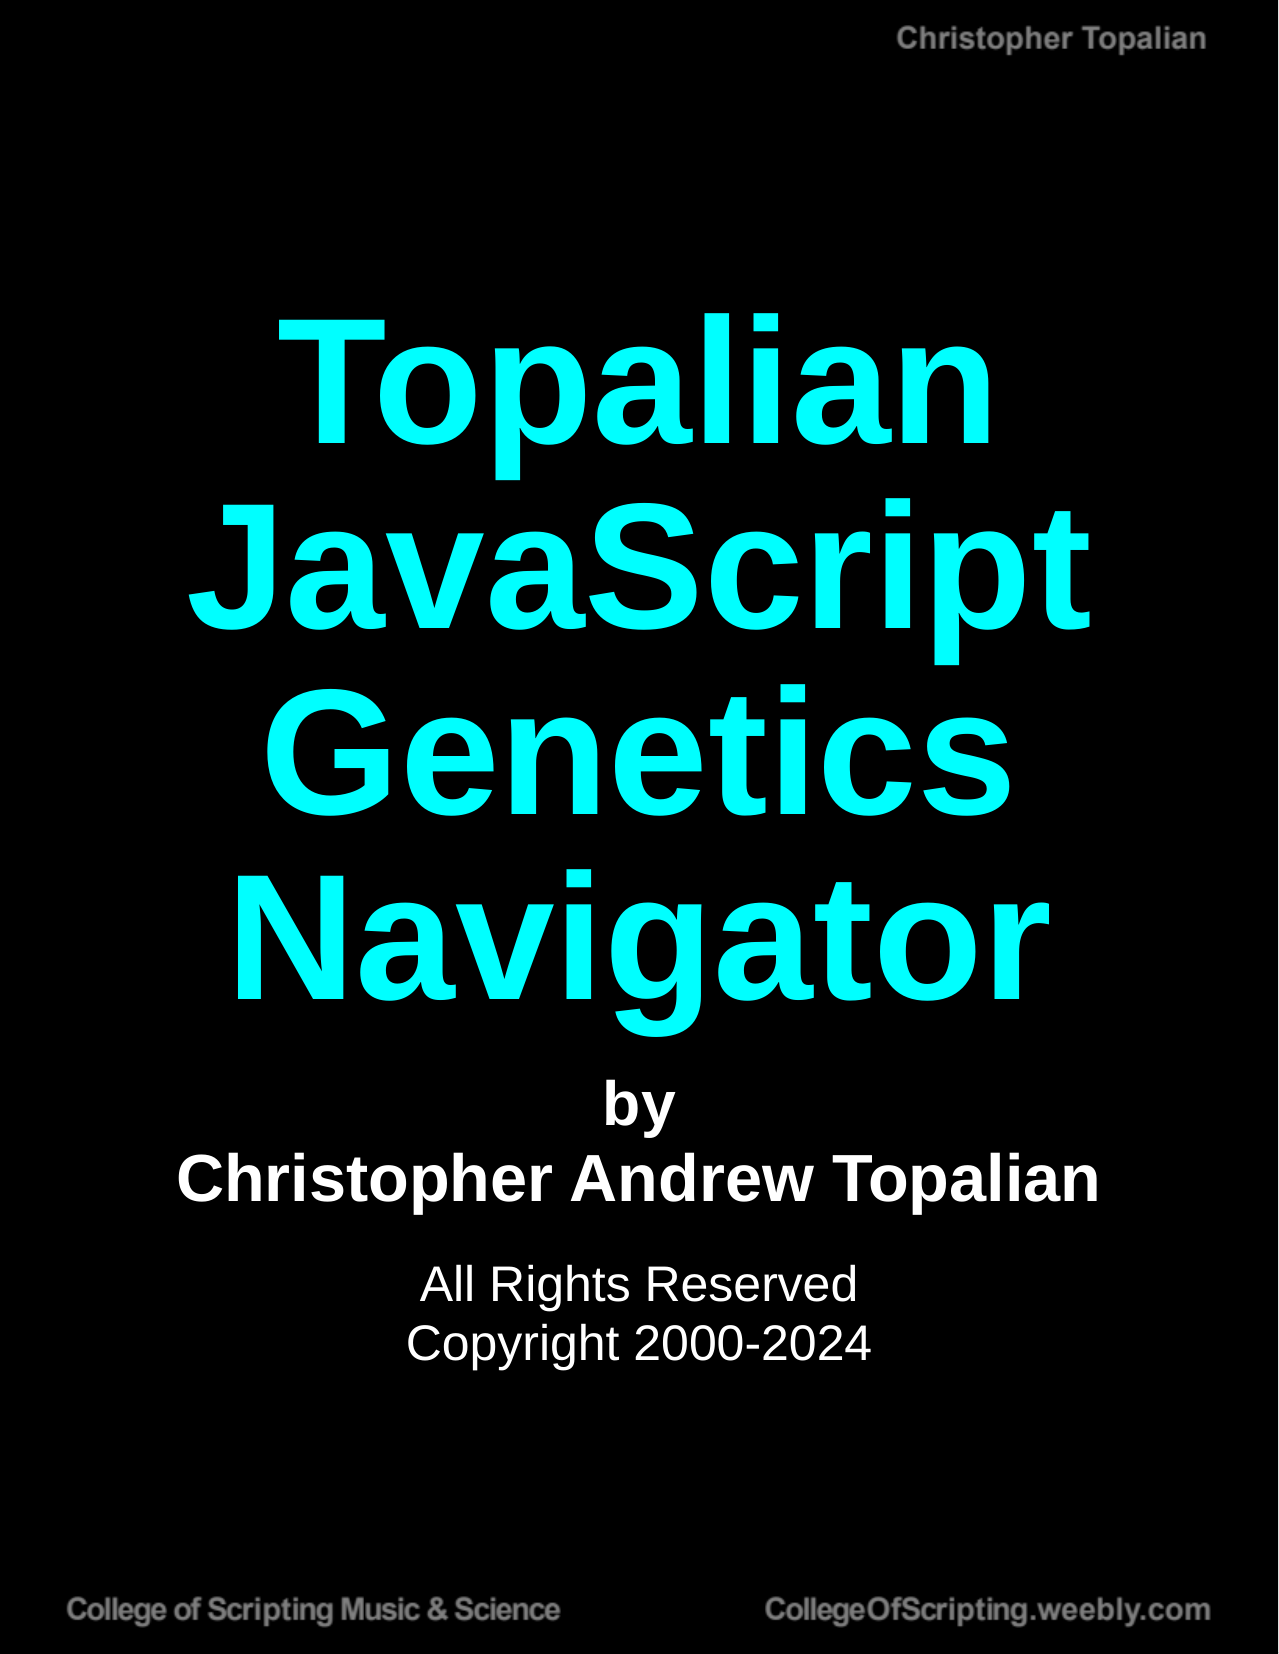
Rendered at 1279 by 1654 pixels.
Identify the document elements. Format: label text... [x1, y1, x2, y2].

text Christopher Andrew Topalian [75, 1138, 1203, 1215]
text Navigator [75, 851, 1203, 1037]
text Topalian [75, 295, 1203, 480]
text All Rights Reserved [75, 1253, 1203, 1312]
text Copyright 2000-2024 [75, 1312, 1203, 1371]
text JavaScript [75, 480, 1203, 666]
text by [75, 1067, 1203, 1138]
text Genetics [75, 666, 1203, 851]
